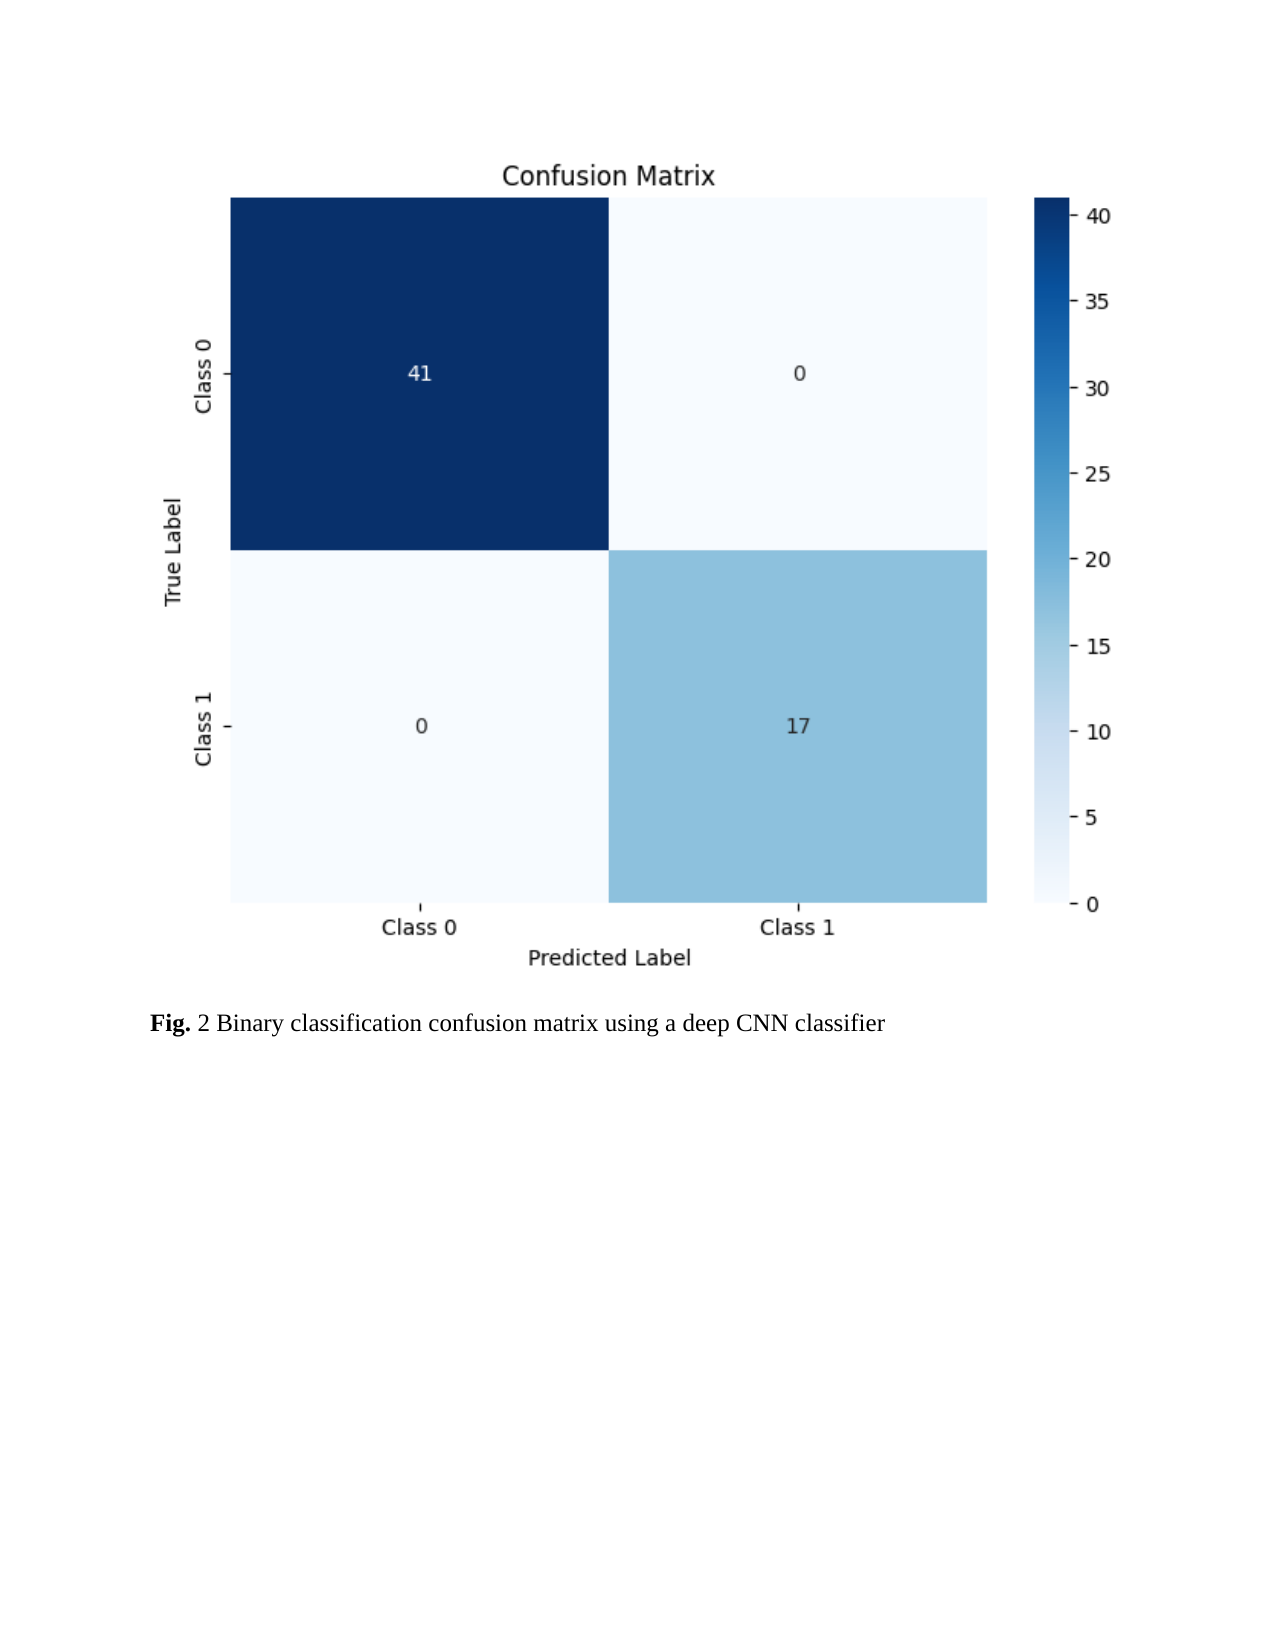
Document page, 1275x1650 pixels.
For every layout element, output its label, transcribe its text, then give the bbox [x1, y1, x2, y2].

text Fig. 2 Binary classification confusion matrix using a deep CNN classifier [150, 1008, 1125, 1037]
picture [150, 150, 1125, 984]
